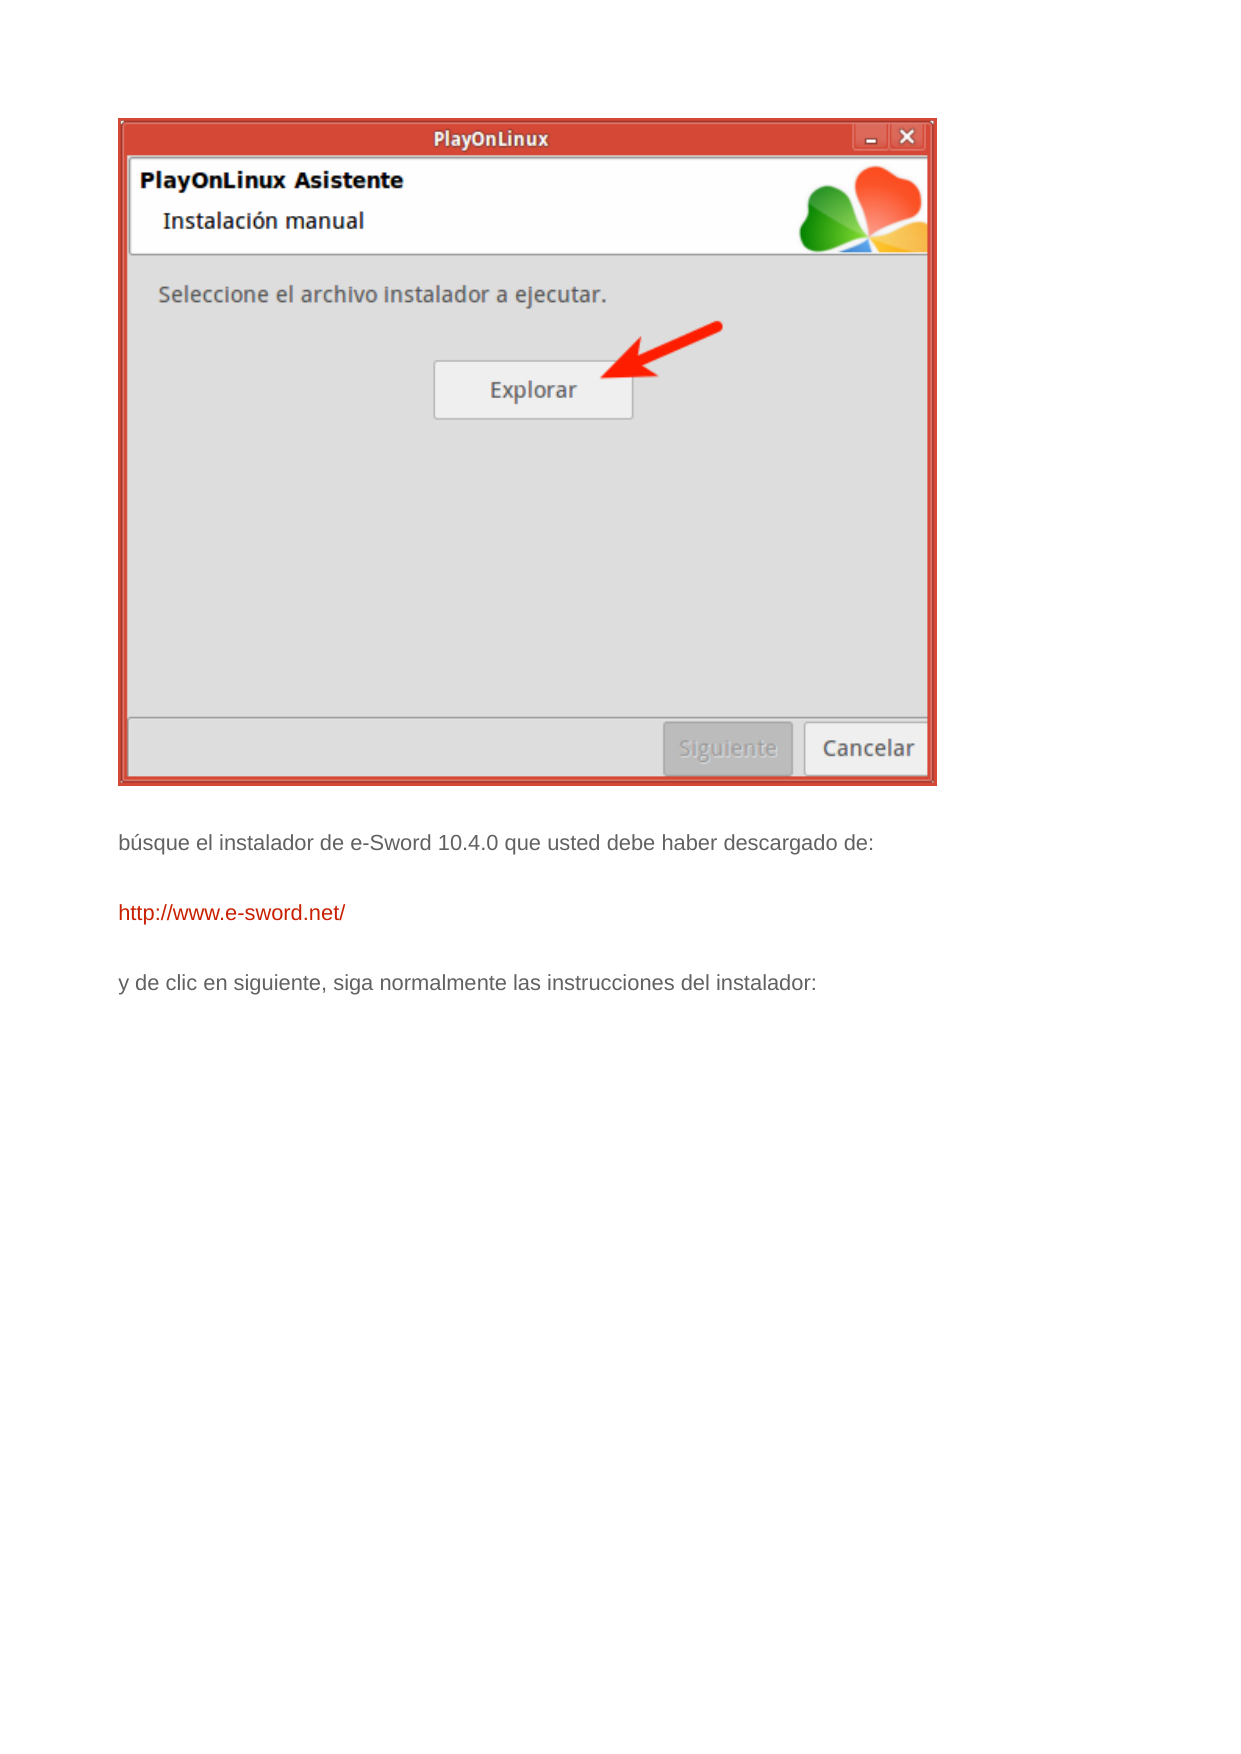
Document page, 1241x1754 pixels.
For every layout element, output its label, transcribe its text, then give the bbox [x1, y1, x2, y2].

picture [118, 118, 937, 786]
text búsque el instalador de e-Sword 10.4.0 que usted debe haber descargado de: http://www.e-sword.net/ y de clic en siguiente, siga normalmente las instrucciones del instalador: [118, 118, 1122, 1030]
